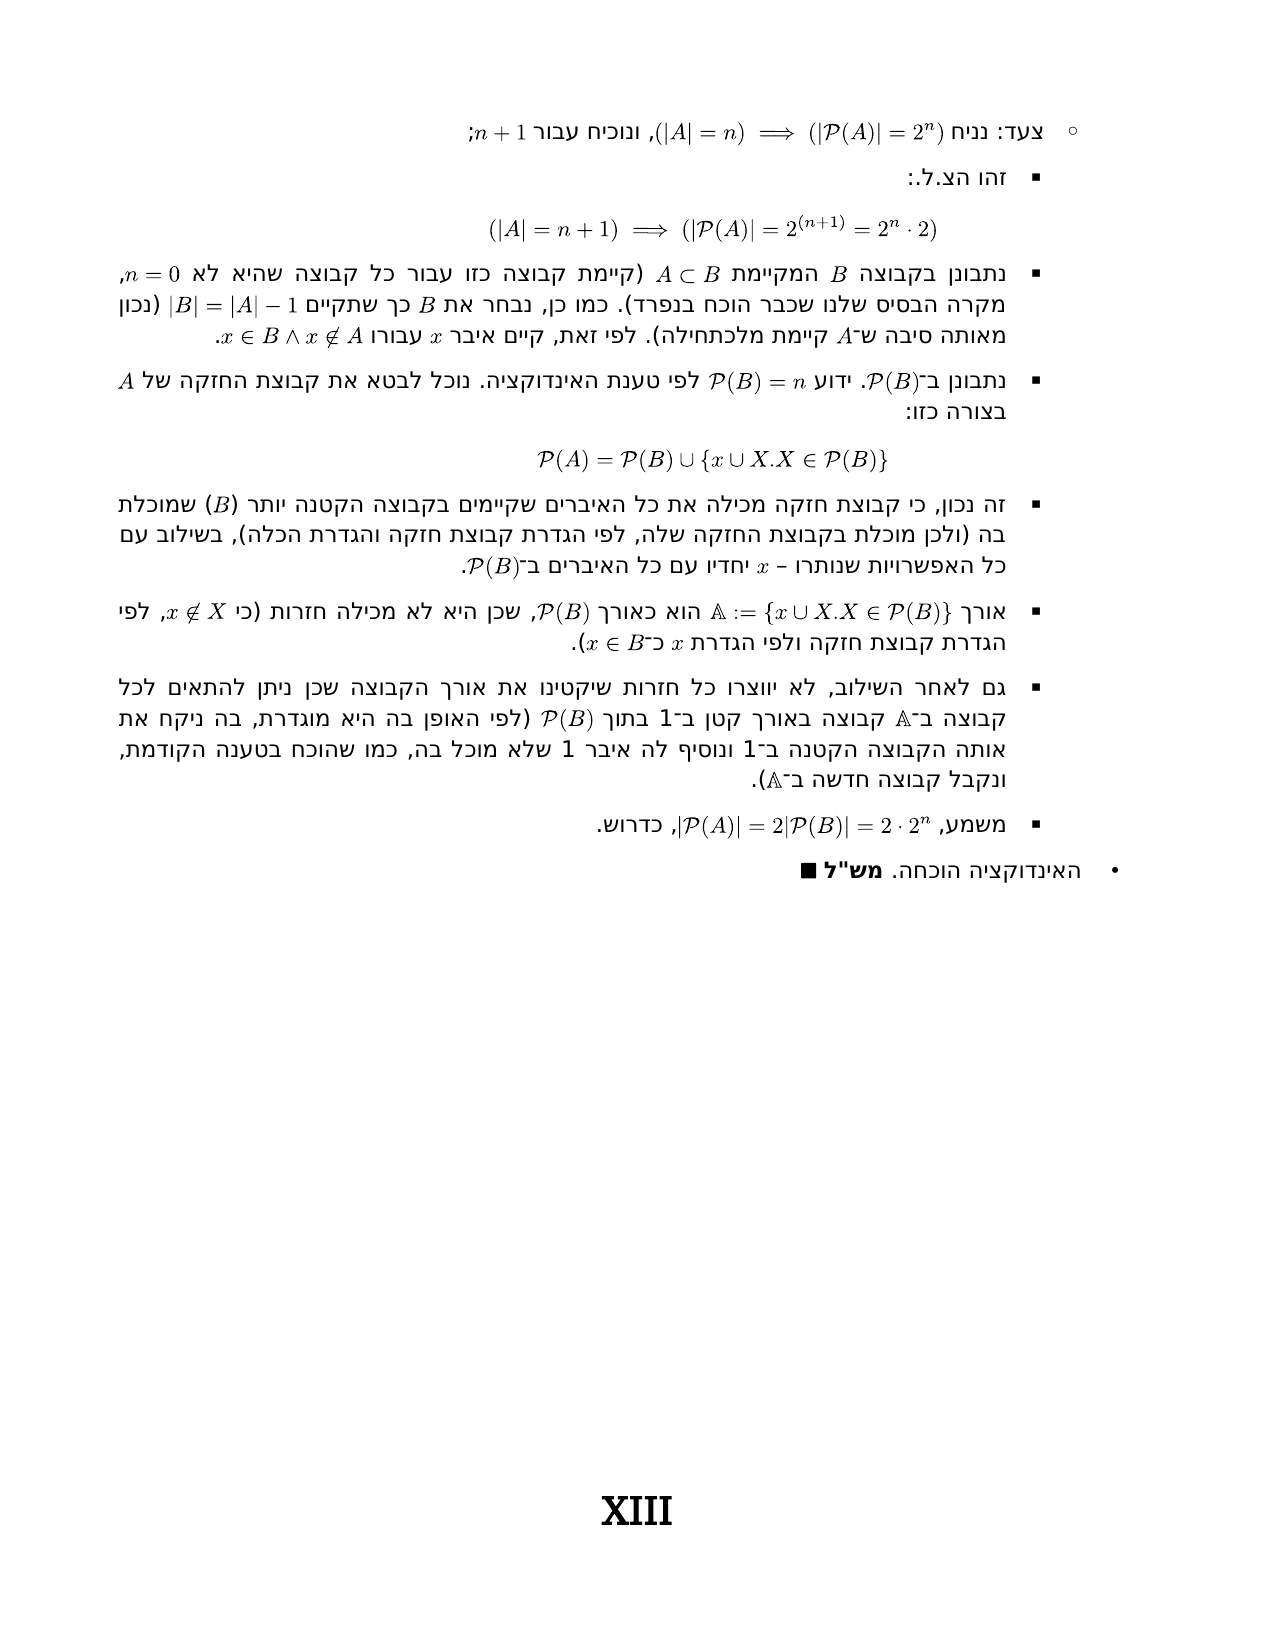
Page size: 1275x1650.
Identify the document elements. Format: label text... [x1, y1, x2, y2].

list נתבונן ב־. ידוע לפי טענת האינדוקציה. נוכל לבטא את קבוצת החזקה של בצורה כזו: [118, 367, 1044, 425]
list זהו הצ.ל.: [118, 164, 1044, 190]
list זה נכון, כי קבוצת חזקה מכילה את כל האיברים שקיימים בקבוצה הקטנה יותר () שמוכלת בה (ולכן מוכלת בקבוצת החזקה שלה, לפי הגדרת קבוצת חזקה והגדרת הכלה), בשילוב עם כל האפשרויות שנותרו – יחדיו עם כל האיברים ב־. [118, 491, 1044, 579]
list משמע, , כדרוש. [118, 812, 1044, 839]
list אורך הוא כאורך , שכן היא לא מכילה חזרות (כי , לפי הגדרת קבוצת חזקה ולפי הגדרת כ־). [118, 598, 1044, 656]
list גם לאחר השילוב, לא יווצרו כל חזרות שיקטינו את אורך הקבוצה שכן ניתן להתאים לכל קבוצה ב־ קבוצה באורך קטן ב־1 בתוך (לפי האופן בה היא מוגדרת, בה ניקח את אותה הקבוצה הקטנה ב־1 ונוסיף לה איבר 1 שלא מוכל בה, כמו שהוכח בטענה הקודמת, ונקבל קבוצה חדשה ב־). [118, 674, 1044, 793]
list נתבונן בקבוצה המקיימת (קיימת קבוצה כזו עבור כל קבוצה שהיא לא , מקרה הבסיס שלנו שכבר הוכח בנפרד). כמו כן, נבחר את כך שתקיים (נכון מאותה סיבה ש־ קיימת מלכתחילה). לפי זאת, קיים איבר עבורו . [118, 261, 1044, 349]
list צעד: נניח , ונוכיח עבור ; [118, 118, 1082, 145]
list האינדוקציה הוכחה. מש"ל [118, 857, 1119, 884]
